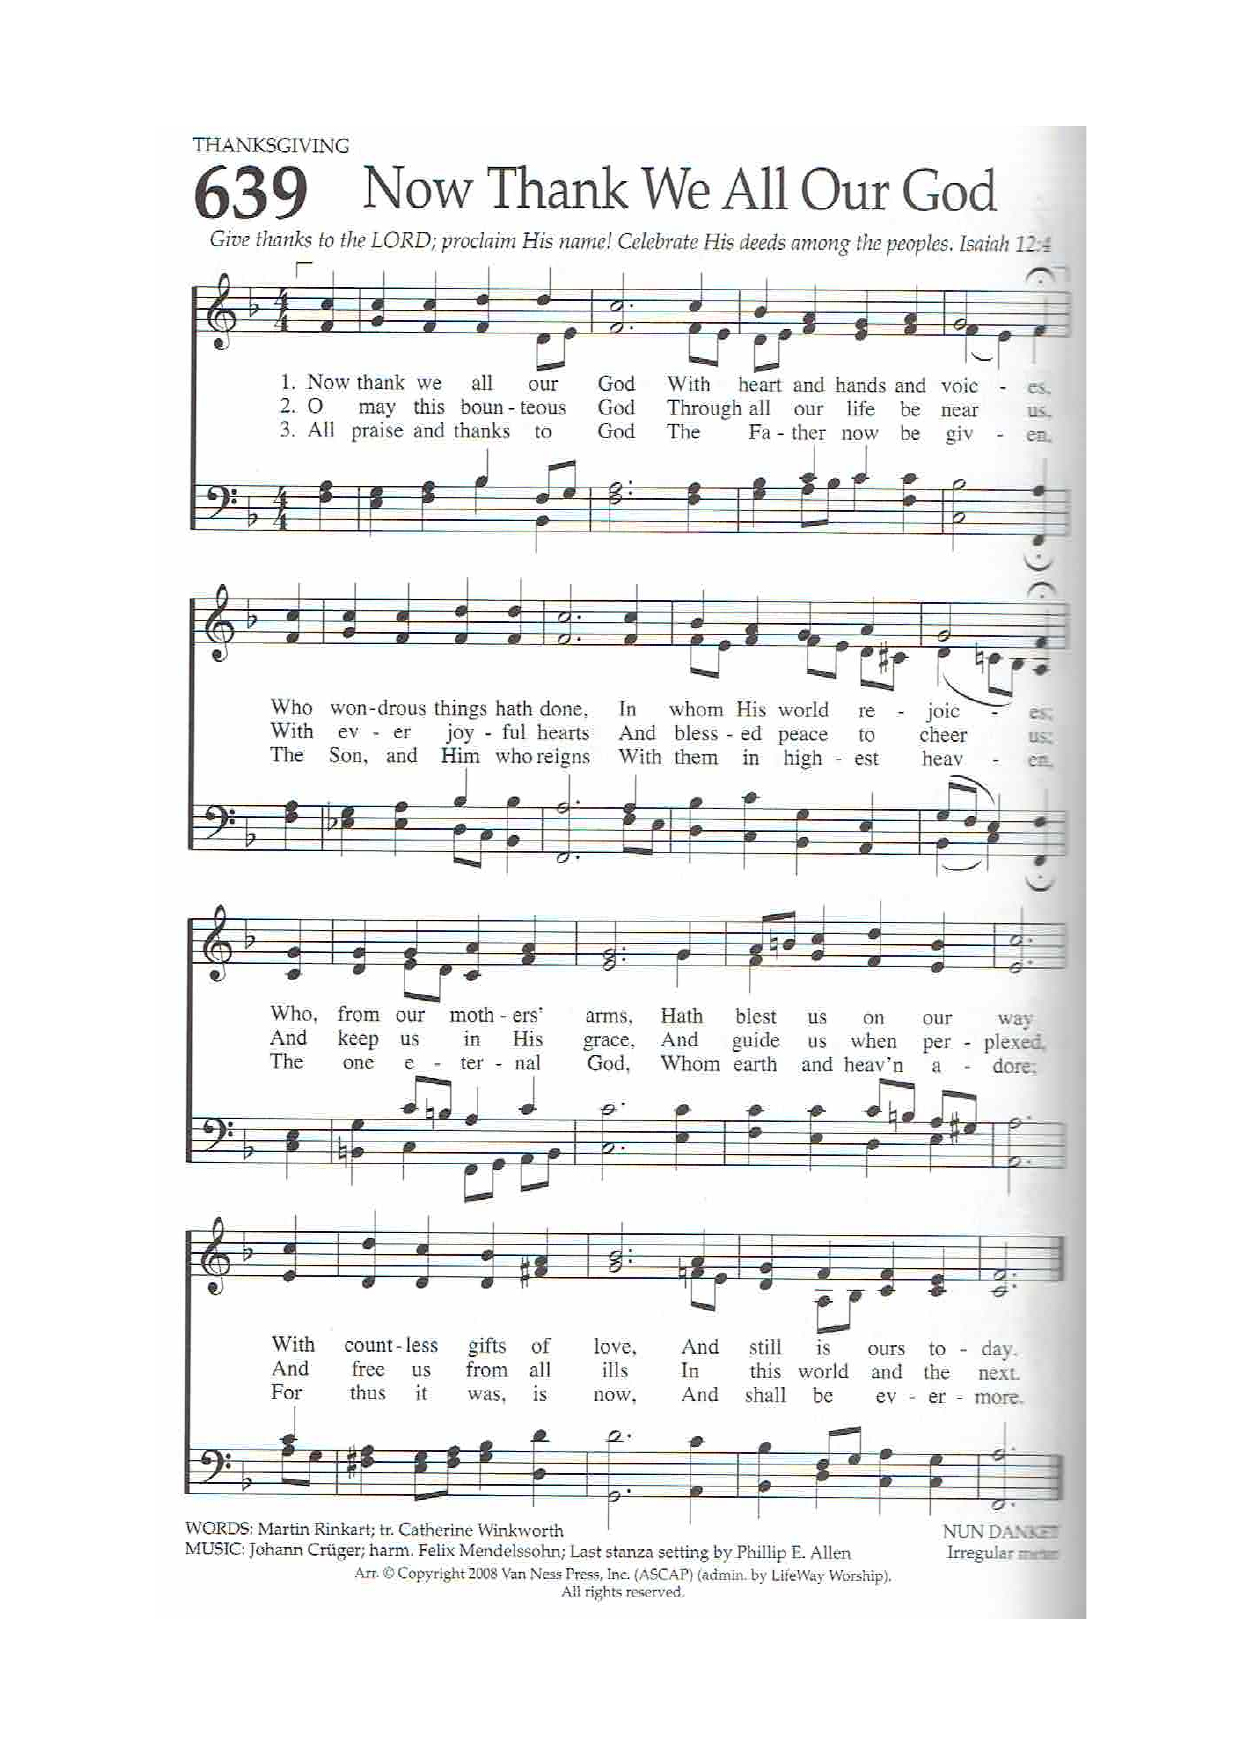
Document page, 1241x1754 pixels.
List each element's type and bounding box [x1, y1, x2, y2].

picture [155, 126, 1087, 1619]
